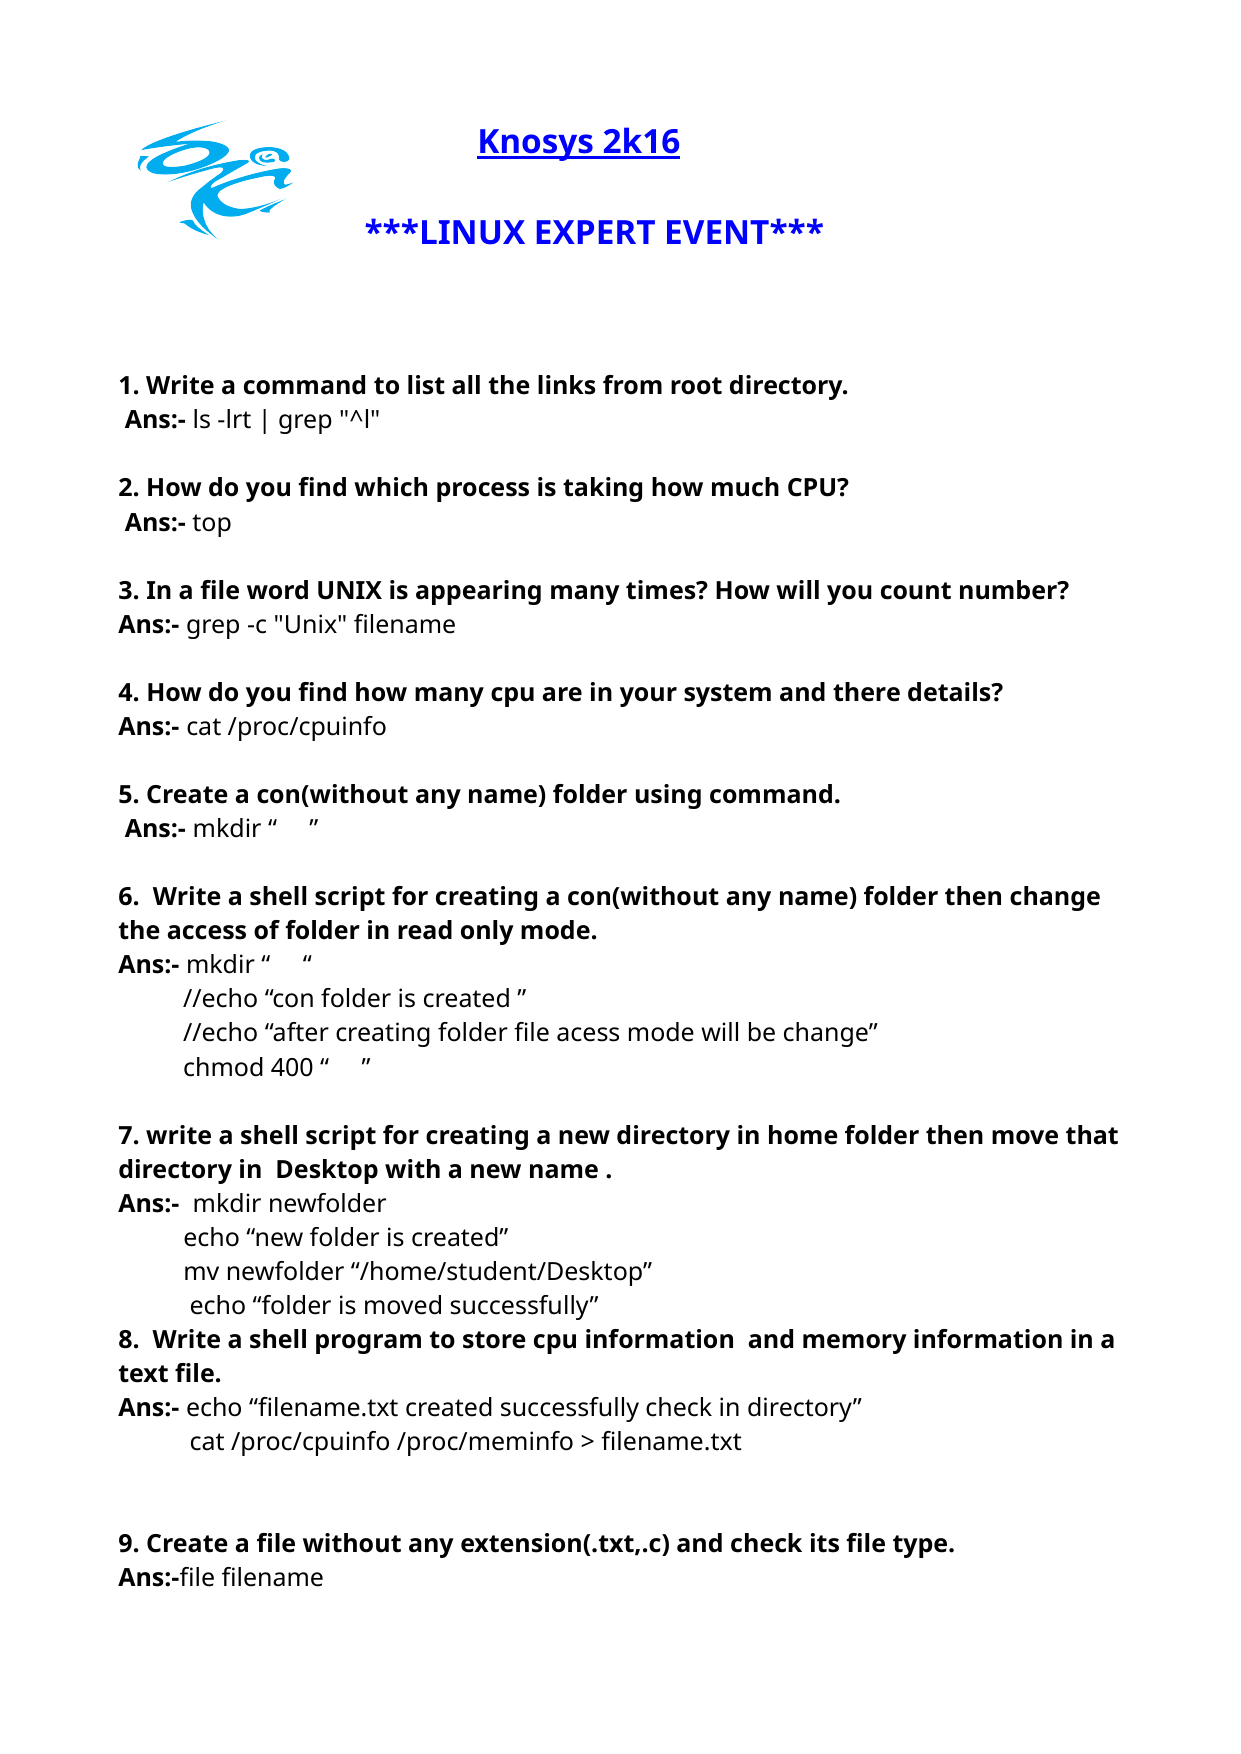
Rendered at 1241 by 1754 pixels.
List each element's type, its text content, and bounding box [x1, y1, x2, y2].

text Ans:-file filename [118, 1560, 1122, 1594]
text Ans:- mkdir newfolder [118, 1185, 1122, 1219]
text Ans:- top [118, 504, 1122, 538]
text Ans:- mkdir “ “ [118, 947, 1122, 981]
text 4. How do you find how many cpu are in your system and there details? [118, 674, 1122, 708]
text 9. Create a file without any extension(.txt,.c) and check its file type. [118, 1526, 1122, 1560]
text mv newfolder “/home/student/Desktop” [118, 1253, 1122, 1288]
text Ans:- ls -lrt | grep "^l" [118, 402, 1122, 436]
text [118, 118, 126, 163]
text 2. How do you find which process is taking how much CPU? [118, 470, 1122, 504]
picture [126, 115, 313, 244]
text echo “new folder is created” [118, 1219, 1122, 1253]
text //echo “con folder is created ” [118, 981, 1122, 1015]
text Knosys 2k16 [313, 118, 1122, 163]
text 1. Write a command to list all the links from root directory. [118, 368, 1122, 402]
text Ans:- cat /proc/cpuinfo [118, 708, 1122, 743]
text ***LINUX EXPERT EVENT*** [118, 209, 1122, 254]
text 7. write a shell script for creating a new directory in home folder then move that directory in Desktop with a new name . [118, 1117, 1122, 1185]
text echo “folder is moved successfully” [118, 1288, 1122, 1322]
text 3. In a file word UNIX is appearing many times? How will you count number? [118, 572, 1122, 606]
text 6. Write a shell script for creating a con(without any name) folder then change the access of folder in read only mode. [118, 879, 1122, 947]
text Ans:- grep -c "Unix" filename [118, 606, 1122, 640]
text //echo “after creating folder file acess mode will be change” [118, 1015, 1122, 1049]
text Ans:- mkdir “ ” [118, 811, 1122, 845]
text Ans:- echo “filename.txt created successfully check in directory” [118, 1390, 1122, 1424]
text chmod 400 “ ” [118, 1049, 1122, 1083]
text 8. Write a shell program to store cpu information and memory information in a text file. [118, 1322, 1122, 1390]
text 5. Create a con(without any name) folder using command. [118, 777, 1122, 811]
text cat /proc/cpuinfo /proc/meminfo > filename.txt [118, 1424, 1122, 1458]
